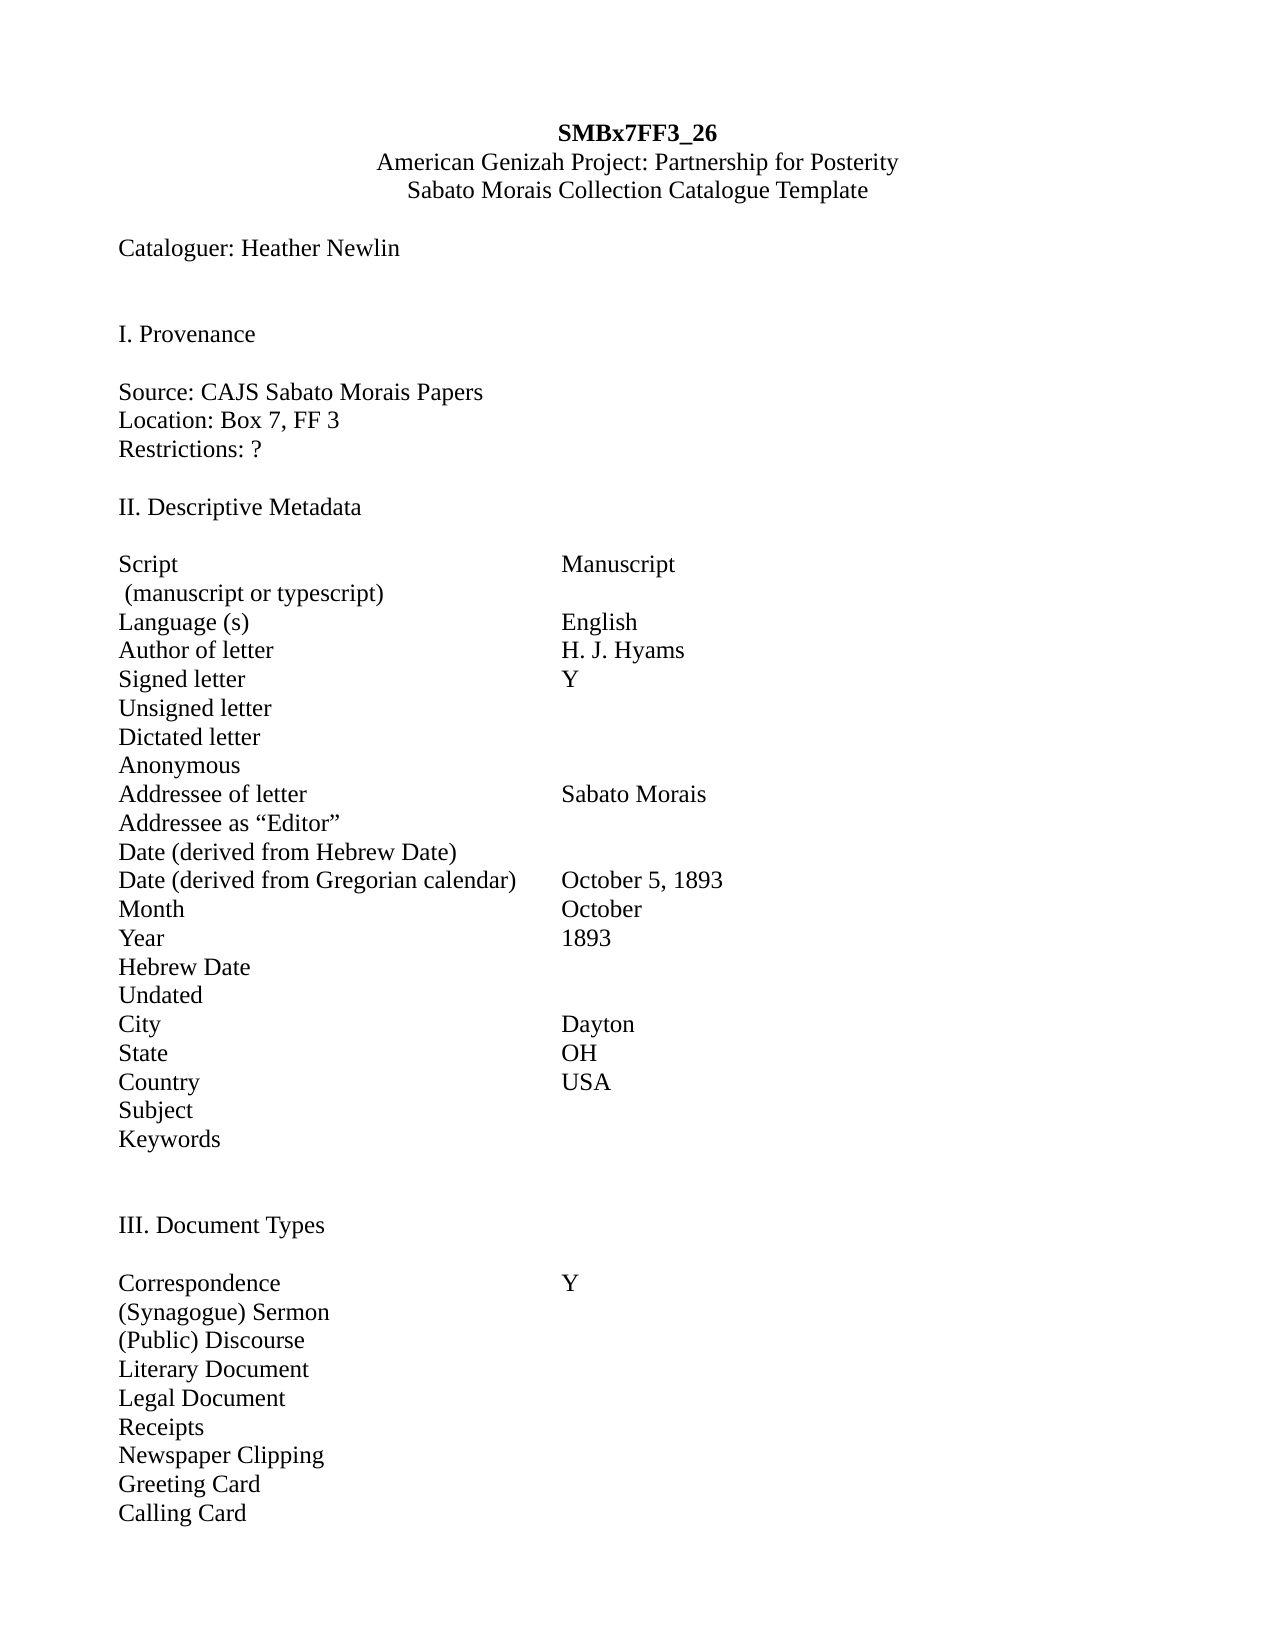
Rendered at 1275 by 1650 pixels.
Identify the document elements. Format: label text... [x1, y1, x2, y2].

text (Public) Discourse [118, 1326, 1157, 1354]
text Date (derived from Hebrew Date) [118, 837, 1157, 866]
text Language (s) English [118, 607, 1157, 636]
text Date (derived from Gregorian calendar) October 5, 1893 [118, 866, 1157, 894]
text Month October [118, 894, 1157, 923]
text Cataloguer: Heather Newlin [118, 233, 1157, 262]
text Legal Document [118, 1383, 1157, 1412]
text Source: CAJS Sabato Morais Papers [118, 377, 1157, 406]
text Country USA [118, 1067, 1157, 1096]
text Script Manuscript [118, 549, 1157, 578]
text Addressee as “Editor” [118, 808, 1157, 837]
text Literary Document [118, 1354, 1157, 1383]
text (manuscript or typescript) [118, 578, 1157, 607]
text Calling Card [118, 1498, 1157, 1527]
text Keywords [118, 1124, 1157, 1153]
text Author of letter H. J. Hyams [118, 636, 1157, 664]
text SMBx7FF3_26 [118, 118, 1157, 147]
text Hebrew Date [118, 952, 1157, 981]
text III. Document Types [118, 1211, 1157, 1239]
text Addressee of letter Sabato Morais [118, 779, 1157, 808]
text (Synagogue) Sermon [118, 1297, 1157, 1326]
text Signed letter Y [118, 664, 1157, 693]
text Location: Box 7, FF 3 [118, 406, 1157, 434]
text I. Provenance [118, 319, 1157, 348]
text II. Descriptive Metadata [118, 492, 1157, 521]
text City Dayton [118, 1009, 1157, 1038]
text American Genizah Project: Partnership for Posterity [118, 147, 1157, 176]
text Receipts [118, 1412, 1157, 1441]
text Sabato Morais Collection Catalogue Template [118, 176, 1157, 204]
text Anonymous [118, 751, 1157, 779]
text State OH [118, 1038, 1157, 1067]
text Restrictions: ? [118, 434, 1157, 463]
text Greeting Card [118, 1469, 1157, 1498]
text Year 1893 [118, 923, 1157, 952]
text Subject [118, 1096, 1157, 1124]
text Correspondence Y [118, 1268, 1157, 1297]
text Newspaper Clipping [118, 1441, 1157, 1469]
text Dictated letter [118, 722, 1157, 751]
text Unsigned letter [118, 693, 1157, 722]
text Undated [118, 981, 1157, 1009]
